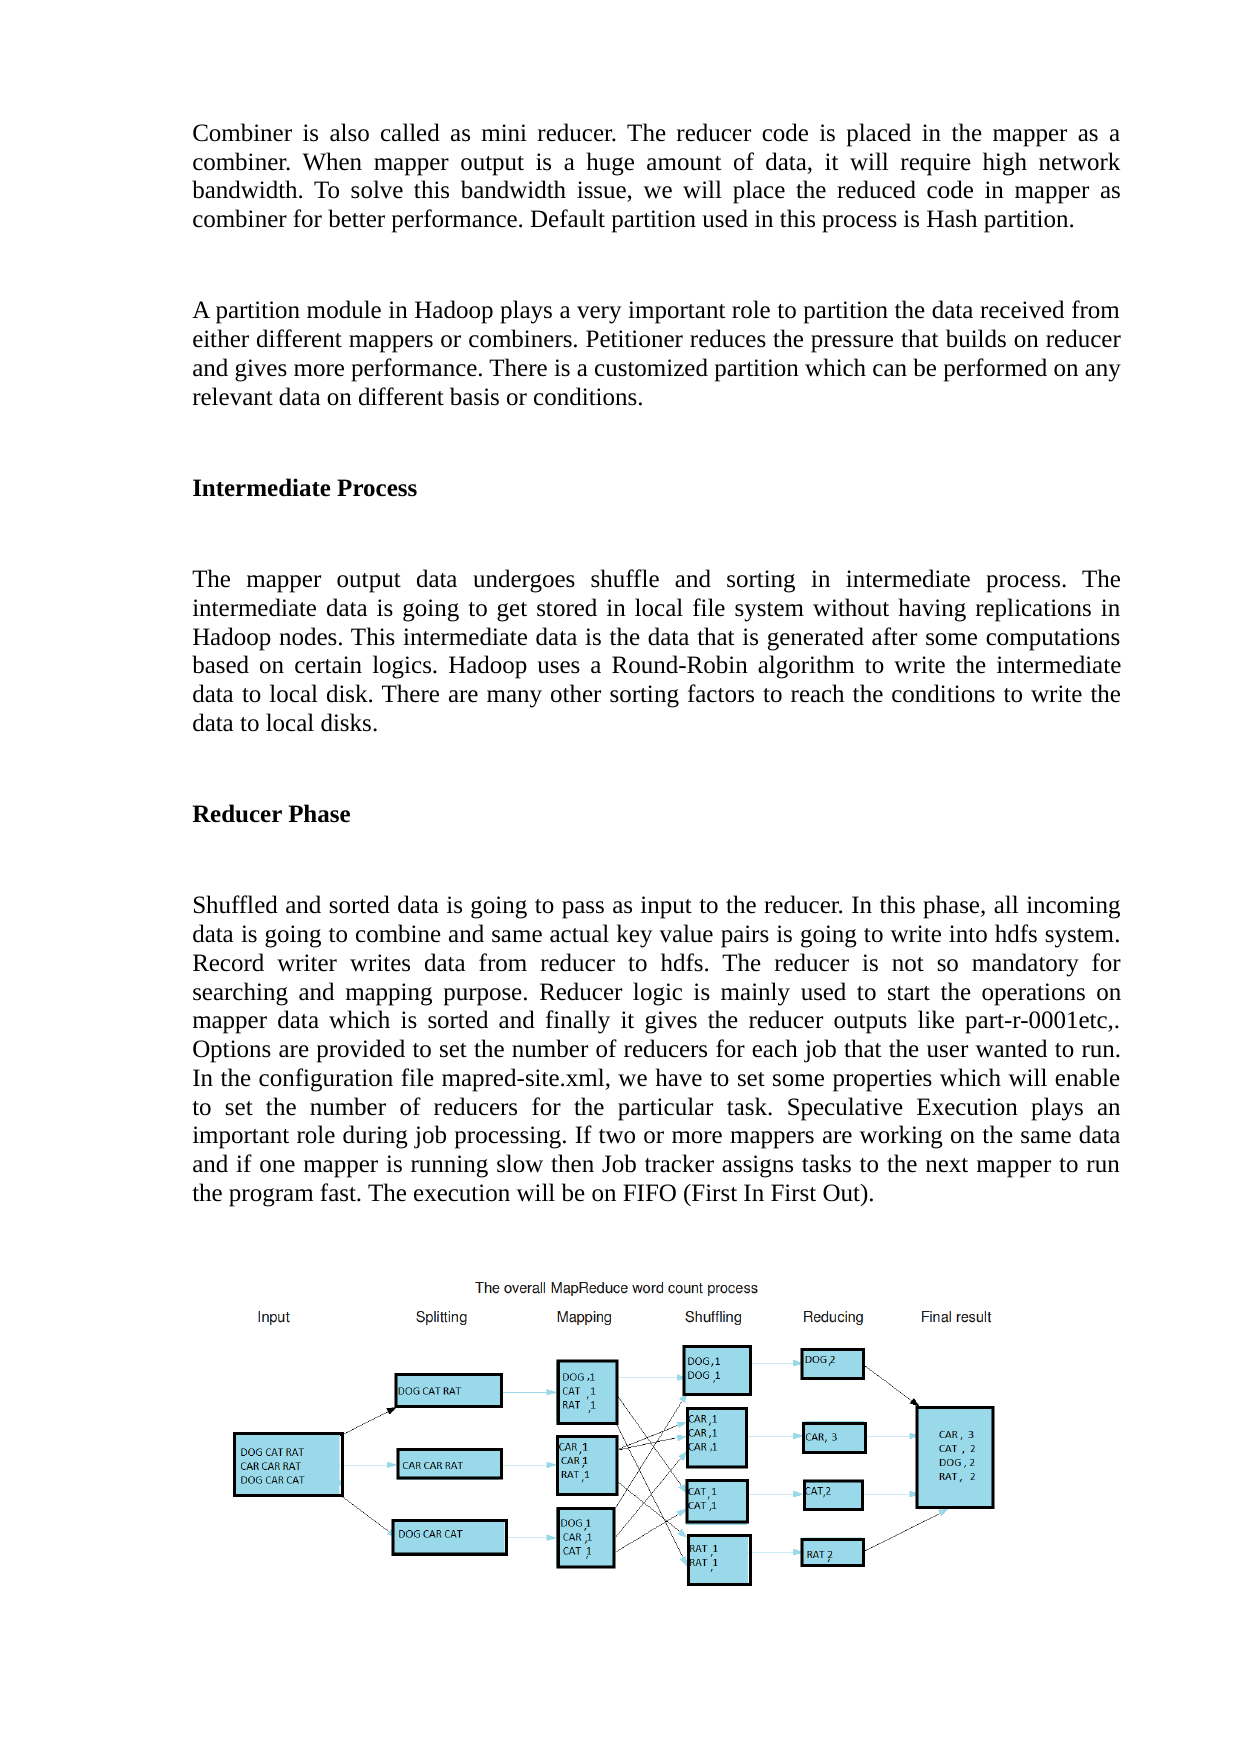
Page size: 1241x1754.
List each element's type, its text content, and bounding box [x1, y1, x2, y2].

text The mapper output data undergoes shuffle and sorting in intermediate process. The intermediate data is going to get stored in local file system without having replications in Hadoop nodes. This intermediate data is the data that is generated after some computations based on certain logics. Hadoop uses a Round-Robin algorithm to write the intermediate data to local disk. There are many other sorting factors to reach the conditions to write the data to local disks. [192, 564, 1122, 737]
text Combiner is also called as mini reducer. The reducer code is placed in the mapper as a combiner. When mapper output is a huge amount of data, it will require high network bandwidth. To solve this bandwidth issue, we will place the reduced code in mapper as combiner for better performance. Default partition used in this process is Hash partition. [192, 118, 1122, 233]
picture [214, 1238, 1027, 1616]
text A partition module in Hadoop plays a very important role to partition the data received from either different mappers or combiners. Petitioner reduces the pressure that builds on reducer and gives more performance. There is a customized partition which can be performed on any relevant data on different basis or conditions. [192, 296, 1122, 411]
text Shuffled and sorted data is going to pass as input to the reducer. In this phase, all incoming data is going to combine and same actual key value pairs is going to write into hdfs system. Record writer writes data from reducer to hdfs. The reducer is not so mandatory for searching and mapping purpose. Reducer logic is mainly used to start the operations on mapper data which is sorted and finally it gives the reducer outputs like part-r-0001etc,. Options are provided to set the number of reducers for each job that the user wanted to run. In the configuration file mapred-site.xml, we have to set some properties which will enable to set the number of reducers for the particular task. Speculative Execution plays an important role during job processing. If two or more mappers are working on the same data and if one mapper is running slow then Job tracker assigns tasks to the next mapper to run the program fast. The execution will be on FIFO (First In First Out). [192, 891, 1122, 1207]
subtitle Intermediate Process [192, 473, 1122, 502]
subtitle Reducer Phase [192, 799, 1122, 828]
